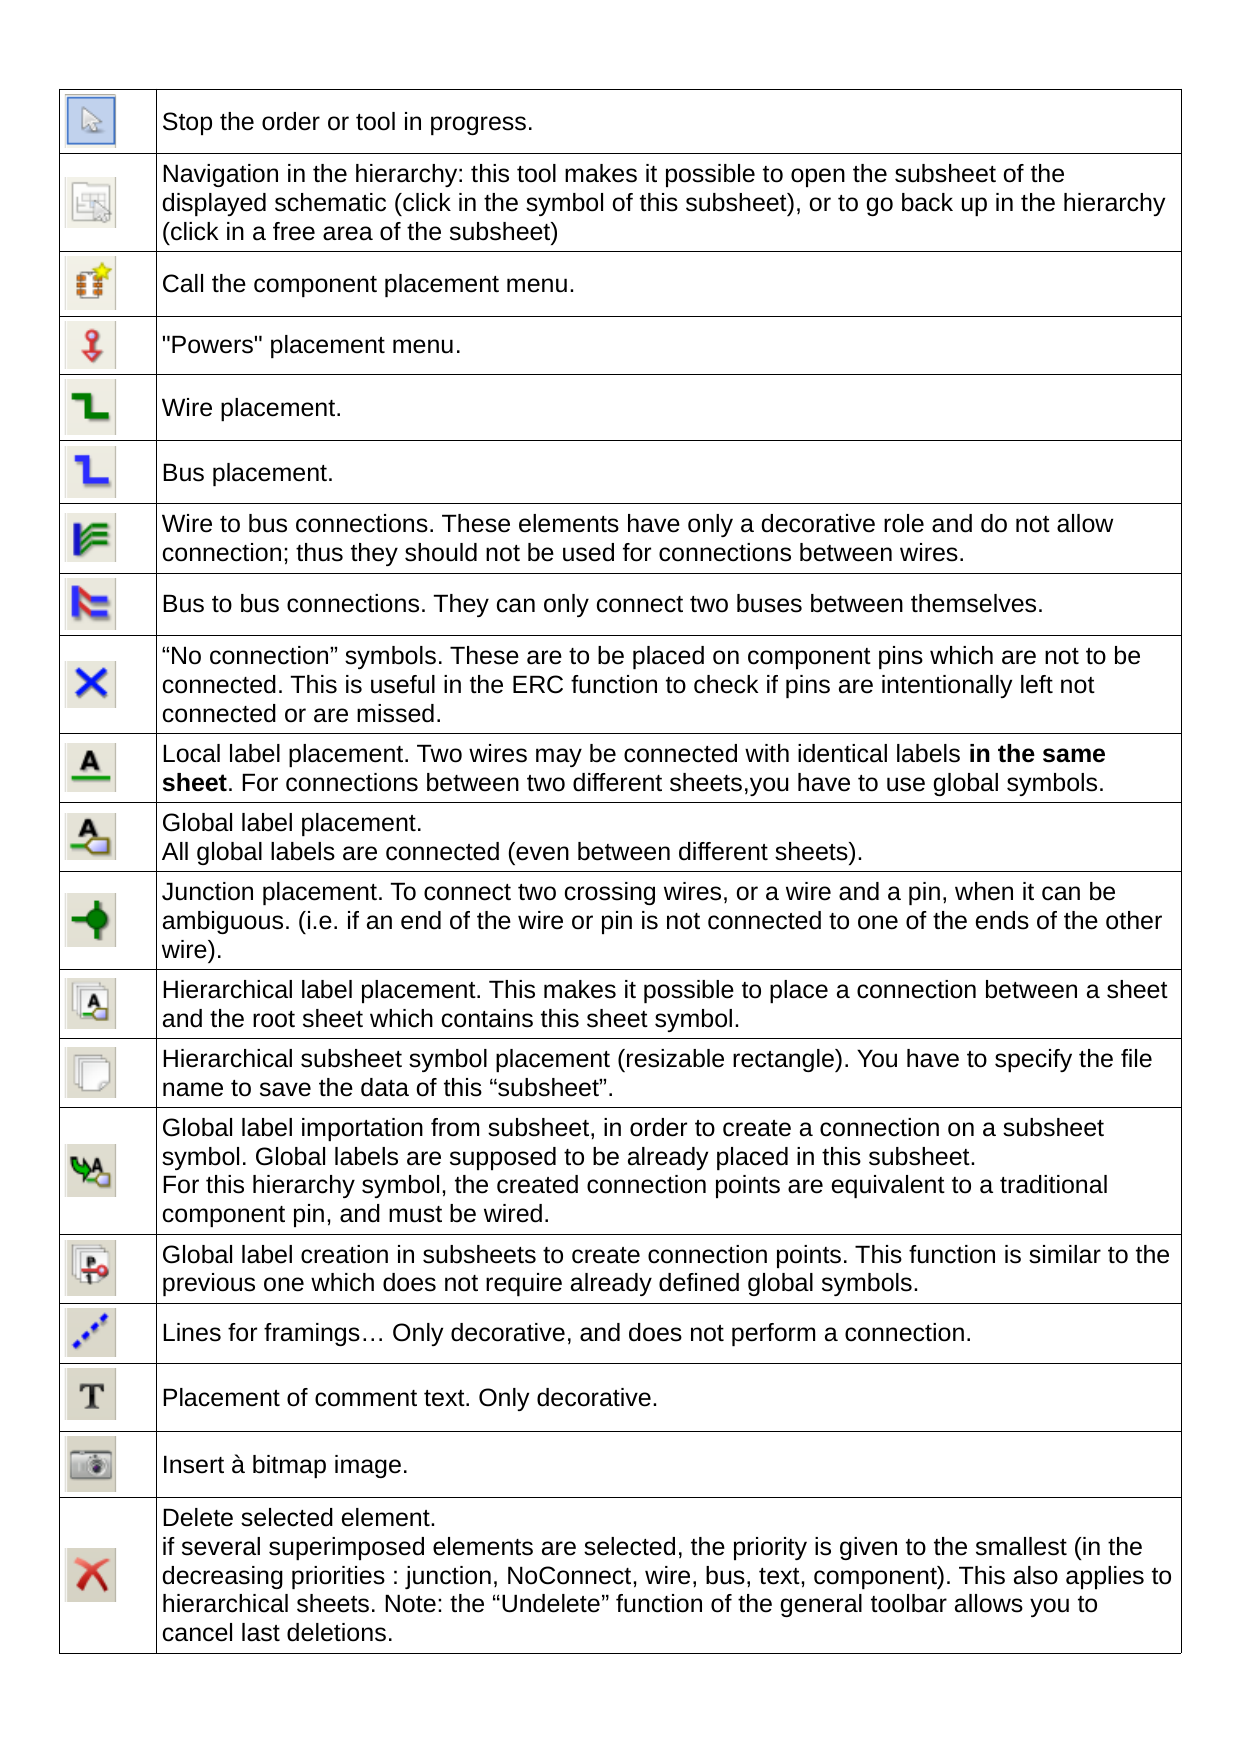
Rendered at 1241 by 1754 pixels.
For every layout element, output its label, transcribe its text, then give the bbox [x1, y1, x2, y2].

table_cell [60, 1039, 156, 1107]
table_cell Bus placement. [157, 441, 1181, 503]
picture [64, 1240, 117, 1296]
table_cell Bus to bus connections. They can only connect two buses between themselves. [157, 574, 1181, 635]
table_header [60, 90, 156, 153]
table_cell Global label creation in subsheets to create connection points. This function is similar to the previous one which does not require already defined global symbols. [157, 1235, 1181, 1303]
table_cell Local label placement. Two wires may be connected with identical labels in the same sheet. For connections between two different sheets,you have to use global symbols. [157, 734, 1181, 802]
table_cell Hierarchical subsheet symbol placement (resizable rectangle). You have to specify the file name to save the data of this “subsheet”. [157, 1039, 1181, 1107]
table_cell [60, 317, 156, 374]
table_cell Wire to bus connections. These elements have only a decorative role and do not allow connection; thus they should not be used for connections between wires. [157, 504, 1181, 572]
picture [64, 1436, 117, 1492]
picture [64, 893, 117, 947]
picture [64, 1548, 117, 1602]
table_cell Placement of comment text. Only decorative. [157, 1364, 1181, 1431]
picture [64, 379, 117, 435]
table_cell [60, 1364, 156, 1431]
table_cell “No connection” symbols. These are to be placed on component pins which are not to be connected. This is useful in the ERC function to check if pins are intentionally left not connected or are missed. [157, 636, 1181, 733]
table_cell Delete selected element. if several superimposed elements are selected, the priority is given to the smallest (in the decreasing priorities : junction, NoConnect, wire, bus, text, component). This also applies to hierarchical sheets. Note: the “Undelete” function of the general toolbar allows you to cancel last deletions. [157, 1498, 1181, 1653]
picture [64, 578, 117, 630]
table_cell Global label importation from subsheet, in order to create a connection on a subsheet symbol. Global labels are supposed to be already placed in this subsheet. For this hierarchy symbol, the created connection points are equivalent to a traditional component pin, and must be wired. [157, 1108, 1181, 1234]
table_cell [60, 1432, 156, 1497]
table_cell Hierarchical label placement. This makes it possible to place a connection between a sheet and the root sheet which contains this sheet symbol. [157, 970, 1181, 1038]
picture [64, 813, 117, 860]
table_cell Lines for framings… Only decorative, and does not perform a connection. [157, 1304, 1181, 1363]
table_header Stop the order or tool in progress. [157, 90, 1181, 153]
picture [64, 94, 117, 148]
table_cell Navigation in the hierarchy: this tool makes it possible to open the subsheet of the displayed schematic (click in the symbol of this subsheet), or to go back up in the hierarchy (click in a free area of the subsheet) [157, 154, 1181, 251]
table_cell Junction placement. To connect two crossing wires, or a wire and a pin, when it can be ambiguous. (i.e. if an end of the wire or pin is not connected to one of the ends of the other wire). [157, 872, 1181, 969]
table_cell [60, 636, 156, 733]
table_cell [60, 154, 156, 251]
picture [64, 978, 117, 1029]
table_cell Call the component placement menu. [157, 252, 1181, 316]
table_cell [60, 1498, 156, 1653]
table_cell [60, 1235, 156, 1303]
picture [64, 1368, 117, 1420]
table_cell [60, 574, 156, 635]
table_cell [60, 441, 156, 503]
table_cell [60, 872, 156, 969]
picture [64, 513, 117, 562]
table_cell [60, 375, 156, 440]
picture [64, 743, 117, 792]
picture [64, 446, 117, 498]
picture [64, 1144, 117, 1197]
table_cell Global label placement. All global labels are connected (even between different sheets). [157, 803, 1181, 871]
table_cell Insert à bitmap image. [157, 1432, 1181, 1497]
picture [64, 661, 117, 708]
table_cell [60, 970, 156, 1038]
table_cell [60, 504, 156, 572]
picture [64, 256, 117, 310]
picture [64, 321, 117, 369]
table_cell "Powers" placement menu. [157, 317, 1181, 374]
table_cell [60, 1108, 156, 1234]
table_cell [60, 803, 156, 871]
table_cell [60, 734, 156, 802]
picture [64, 1308, 117, 1357]
picture [64, 177, 117, 228]
table_cell [60, 1304, 156, 1363]
table_cell Wire placement. [157, 375, 1181, 440]
picture [64, 1047, 117, 1098]
table_cell [60, 252, 156, 316]
